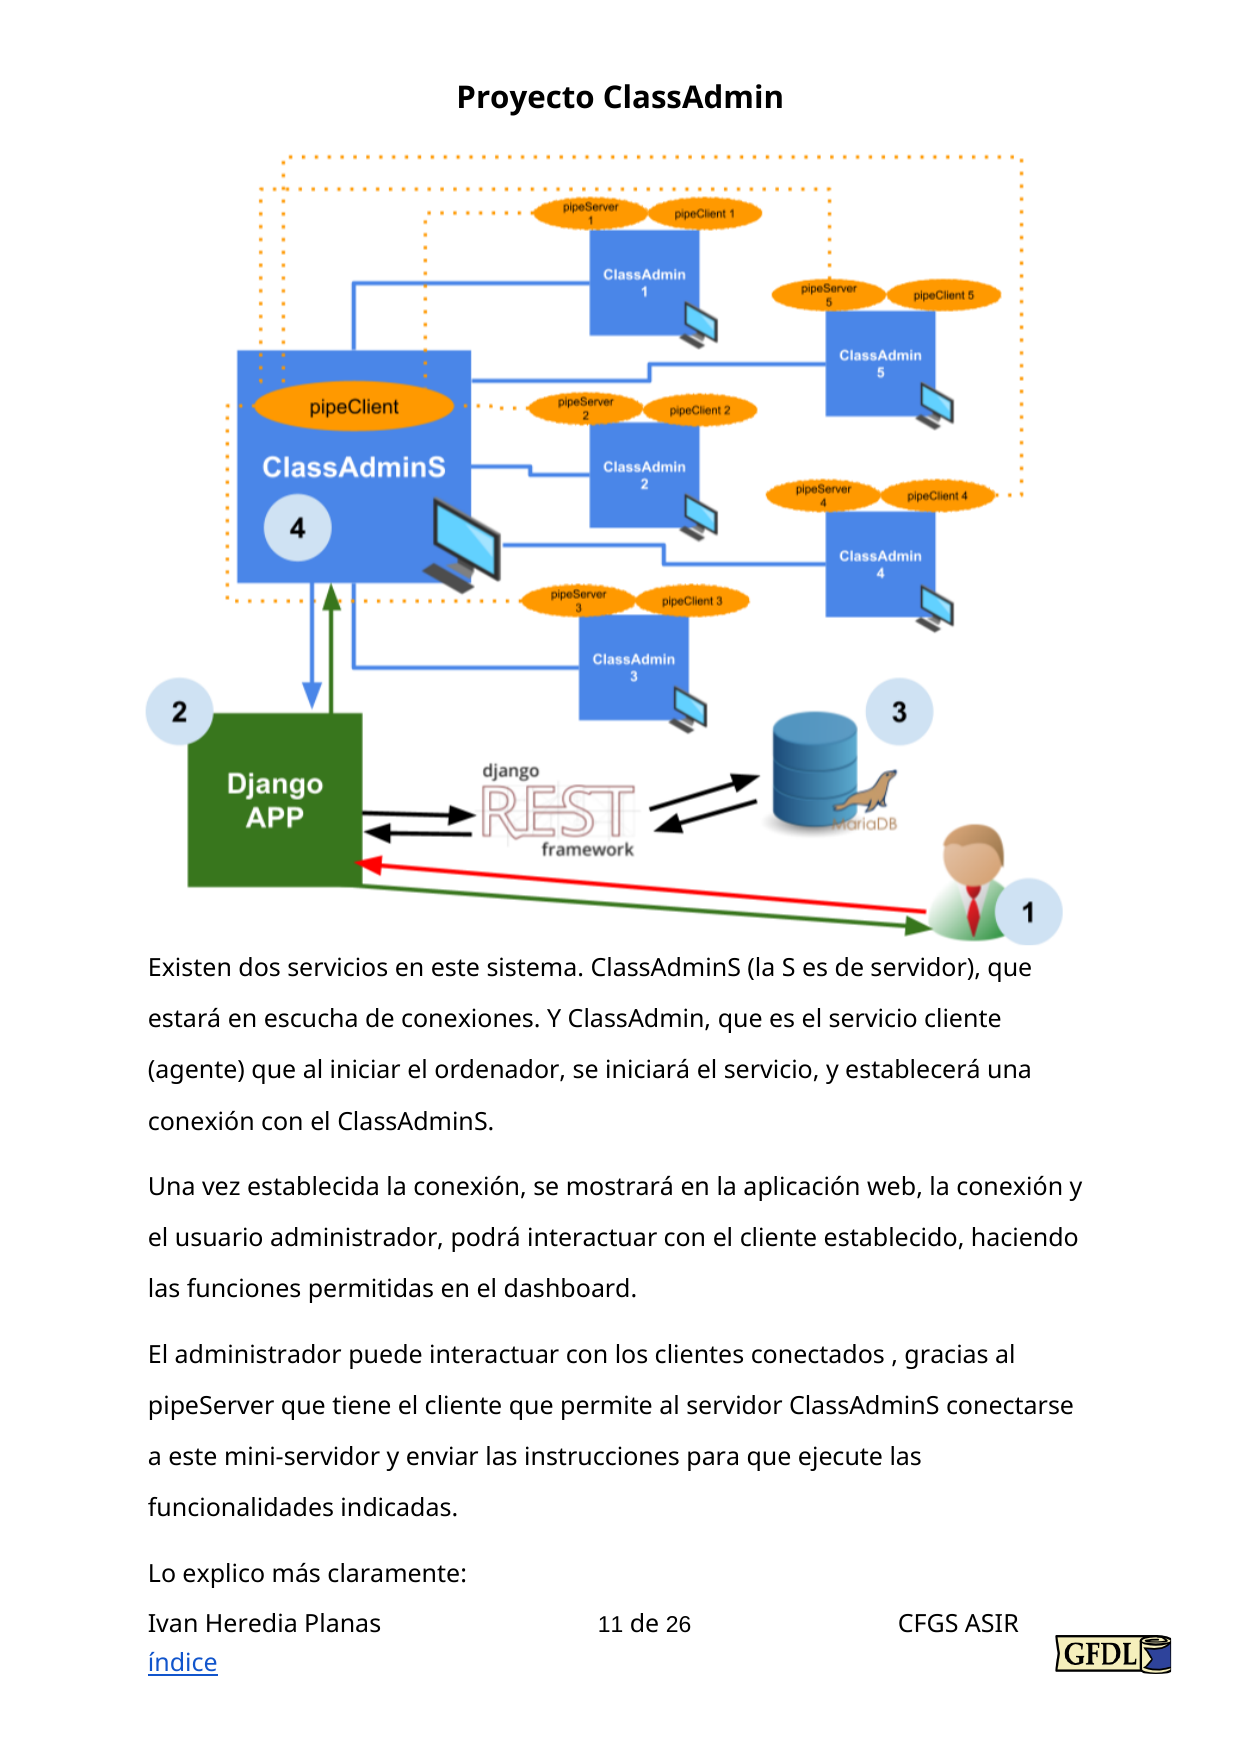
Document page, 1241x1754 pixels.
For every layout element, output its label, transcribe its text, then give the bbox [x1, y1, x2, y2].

text El administrador puede interactuar con los clientes conectados , gracias al pipeServer que tiene el cliente que permite al servidor ClassAdminS conectarse a este mini-servidor y enviar las instrucciones para que ejecute las funcionalidades indicadas. [148, 1336, 1093, 1524]
text Lo explico más claramente: [148, 1555, 1093, 1589]
picture [1055, 1635, 1172, 1674]
picture [142, 150, 1064, 950]
text Existen dos servicios en este sistema. ClassAdminS (la S es de servidor), que estará en escucha de conexiones. Y ClassAdmin, que es el servicio cliente (agente) que al iniciar el ordenador, se iniciará el servicio, y establecerá una conexión con el ClassAdminS. [148, 150, 1093, 1137]
text Una vez establecida la conexión, se mostrará en la aplicación web, la conexión y el usuario administrador, podrá interactuar con el cliente establecido, haciendo las funciones permitidas en el dashboard. [148, 1169, 1093, 1305]
